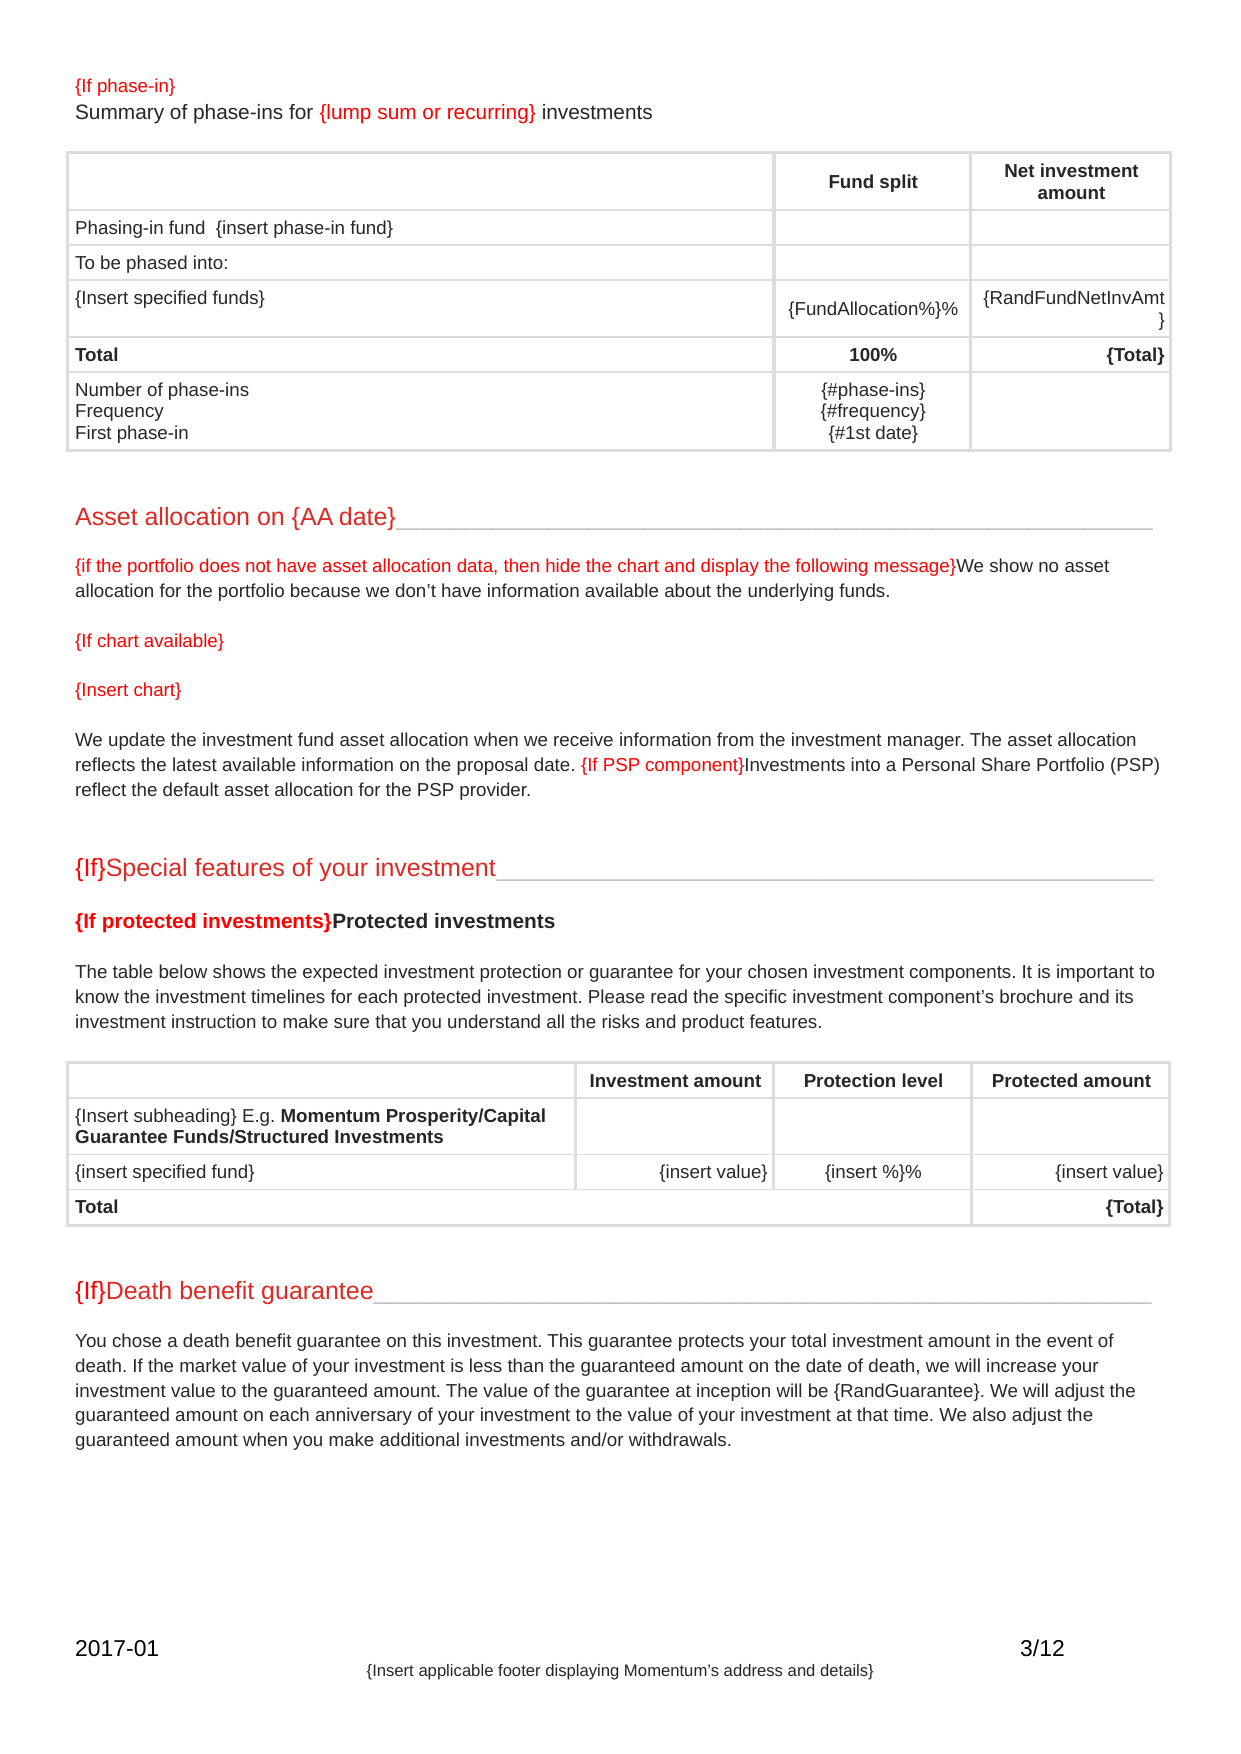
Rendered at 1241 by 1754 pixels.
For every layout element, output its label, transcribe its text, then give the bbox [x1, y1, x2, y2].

table_header [69, 154, 772, 209]
table_cell {RandFundNetInvAmt} [972, 281, 1169, 336]
table_cell Number of phase-ins Frequency First phase-in [69, 373, 772, 449]
table_header [69, 1064, 574, 1097]
table_cell [973, 1099, 1168, 1154]
table_cell [776, 211, 969, 244]
table_cell {insert value} [973, 1155, 1168, 1189]
table_header Protected amount [973, 1064, 1168, 1097]
subtitle {If}Death benefit guarantee [75, 1276, 1165, 1305]
text {if the portfolio does not have asset allocation data, then hide the chart and display the following message}We show no asset allocation for the portfolio because we don’t have information available about the underlying funds. [75, 555, 1165, 602]
table_cell 100% [776, 338, 969, 371]
table_cell [776, 246, 969, 279]
table_cell {Total} [972, 338, 1169, 371]
text {If phase-in} [75, 75, 1165, 97]
text Summary of phase-ins for {lump sum or recurring} investments [75, 100, 1165, 124]
table_cell {insert specified fund} [69, 1155, 574, 1189]
table_header Fund split [776, 154, 969, 209]
table_cell [972, 246, 1169, 279]
table_cell {FundAllocation%}% [776, 281, 969, 336]
text {If protected investments}Protected investments [75, 909, 1165, 933]
subtitle {If}Special features of your investment [75, 853, 1165, 882]
table_cell {Total} [973, 1190, 1168, 1224]
table_cell {Insert specified funds} [69, 281, 772, 336]
table_cell {insert %}% [775, 1155, 970, 1189]
table_cell To be phased into: [69, 246, 772, 279]
table_cell [972, 211, 1169, 244]
table_cell [577, 1099, 772, 1154]
table_header Protection level [775, 1064, 970, 1097]
table_cell {Insert subheading} E.g. Momentum Prosperity/Capital Guarantee Funds/Structured Investments [69, 1099, 574, 1154]
table_cell {insert value} [577, 1155, 772, 1189]
table_header Net investment amount [972, 154, 1169, 209]
subtitle Asset allocation on {AA date} [75, 502, 1165, 531]
text {Insert chart} [75, 679, 1165, 701]
table_cell Total [69, 1190, 970, 1224]
text You chose a death benefit guarantee on this investment. This guarantee protects your total investment amount in the event of death. If the market value of your investment is less than the guaranteed amount on the date of death, we will increase your investment value to the guaranteed amount. The value of the guarantee at inception will be {RandGuarantee}. We will adjust the guaranteed amount on each anniversary of your investment to the value of your investment at that time. We also adjust the guaranteed amount when you make additional investments and/or withdrawals. [75, 1330, 1165, 1451]
text We update the investment fund asset allocation when we receive information from the investment manager. The asset allocation reflects the latest available information on the proposal date. {If PSP component}Investments into a Personal Share Portfolio (PSP) reflect the default asset allocation for the PSP provider. [75, 729, 1165, 800]
table_cell {#phase-ins} {#frequency} {#1st date} [776, 373, 969, 449]
text {If chart available} [75, 630, 1165, 651]
table_cell Total [69, 338, 772, 371]
table_header Investment amount [577, 1064, 772, 1097]
table_cell Phasing-in fund {insert phase-in fund} [69, 211, 772, 244]
table_cell [972, 373, 1169, 449]
table_cell [775, 1099, 970, 1154]
text The table below shows the expected investment protection or guarantee for your chosen investment components. It is important to know the investment timelines for each protected investment. Please read the specific investment component’s brochure and its investment instruction to make sure that you understand all the risks and product features. [75, 961, 1165, 1032]
